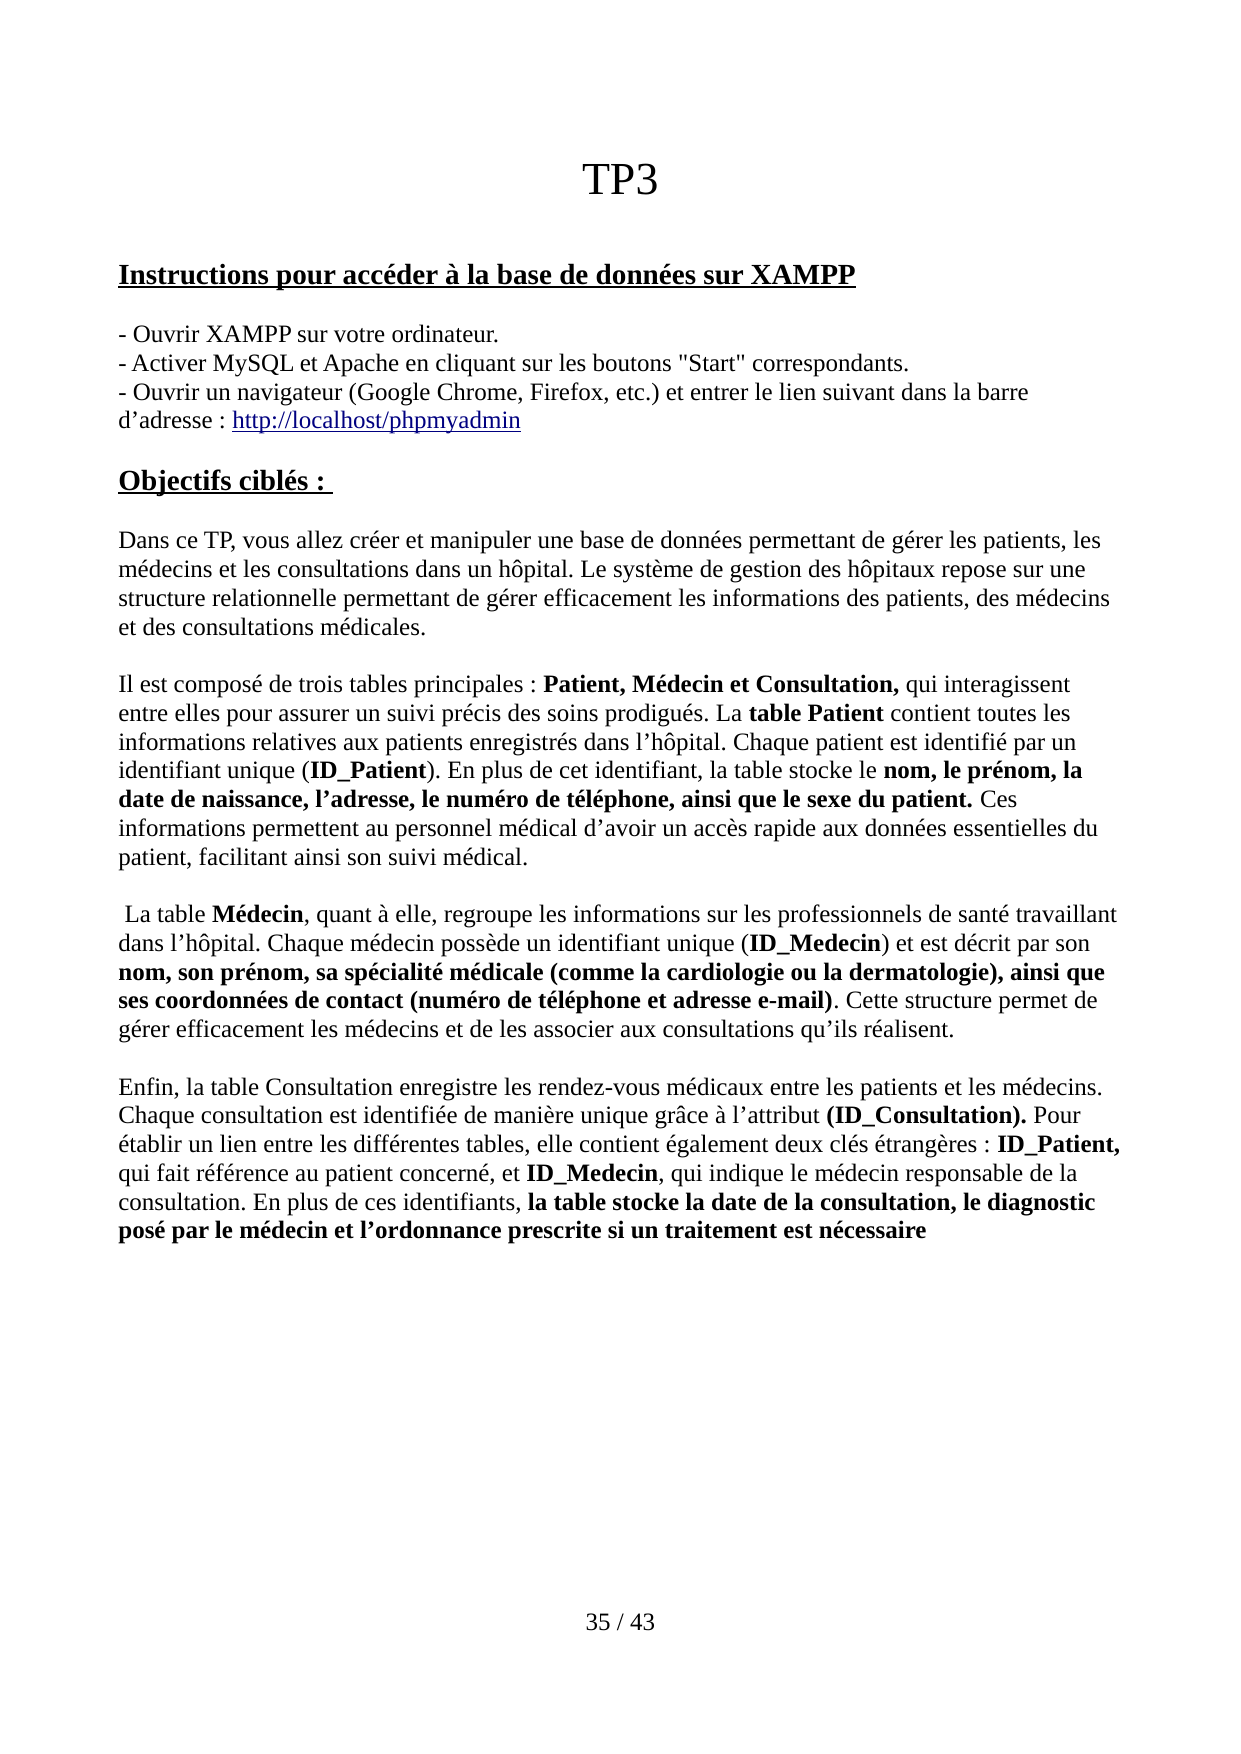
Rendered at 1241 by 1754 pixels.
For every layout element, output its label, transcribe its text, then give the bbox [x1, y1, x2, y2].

text - Activer MySQL et Apache en cliquant sur les boutons "Start" correspondants. [118, 348, 1122, 377]
text Dans ce TP, vous allez créer et manipuler une base de données permettant de gérer les patients, les médecins et les consultations dans un hôpital. Le système de gestion des hôpitaux repose sur une structure relationnelle permettant de gérer efficacement les informations des patients, des médecins et des consultations médicales. [118, 525, 1122, 640]
text - Ouvrir un navigateur (Google Chrome, Firefox, etc.) et entrer le lien suivant dans la barre d’adresse : http://localhost/phpmyadmin [118, 377, 1122, 434]
text TP3 [118, 152, 1122, 204]
text Objectifs ciblés : [118, 463, 1122, 497]
text Enfin, la table Consultation enregistre les rendez-vous médicaux entre les patients et les médecins. Chaque consultation est identifiée de manière unique grâce à l’attribut (ID_Consultation). Pour établir un lien entre les différentes tables, elle contient également deux clés étrangères : ID_Patient, qui fait référence au patient concerné, et ID_Medecin, qui indique le médecin responsable de la consultation. En plus de ces identifiants, la table stocke la date de la consultation, le diagnostic posé par le médecin et l’ordonnance prescrite si un traitement est nécessaire [118, 1072, 1122, 1244]
text La table Médecin, quant à elle, regroupe les informations sur les professionnels de santé travaillant dans l’hôpital. Chaque médecin possède un identifiant unique (ID_Medecin) et est décrit par son nom, son prénom, sa spécialité médicale (comme la cardiologie ou la dermatologie), ainsi que ses coordonnées de contact (numéro de téléphone et adresse e-mail). Cette structure permet de gérer efficacement les médecins et de les associer aux consultations qu’ils réalisent. [118, 899, 1122, 1043]
text - Ouvrir XAMPP sur votre ordinateur. [118, 319, 1122, 348]
text Il est composé de trois tables principales : Patient, Médecin et Consultation, qui interagissent entre elles pour assurer un suivi précis des soins prodigués. La table Patient contient toutes les informations relatives aux patients enregistrés dans l’hôpital. Chaque patient est identifié par un identifiant unique (ID_Patient). En plus de cet identifiant, la table stocke le nom, le prénom, la date de naissance, l’adresse, le numéro de téléphone, ainsi que le sexe du patient. Ces informations permettent au personnel médical d’avoir un accès rapide aux données essentielles du patient, facilitant ainsi son suivi médical. [118, 669, 1122, 870]
text Instructions pour accéder à la base de données sur XAMPP [118, 257, 1122, 291]
